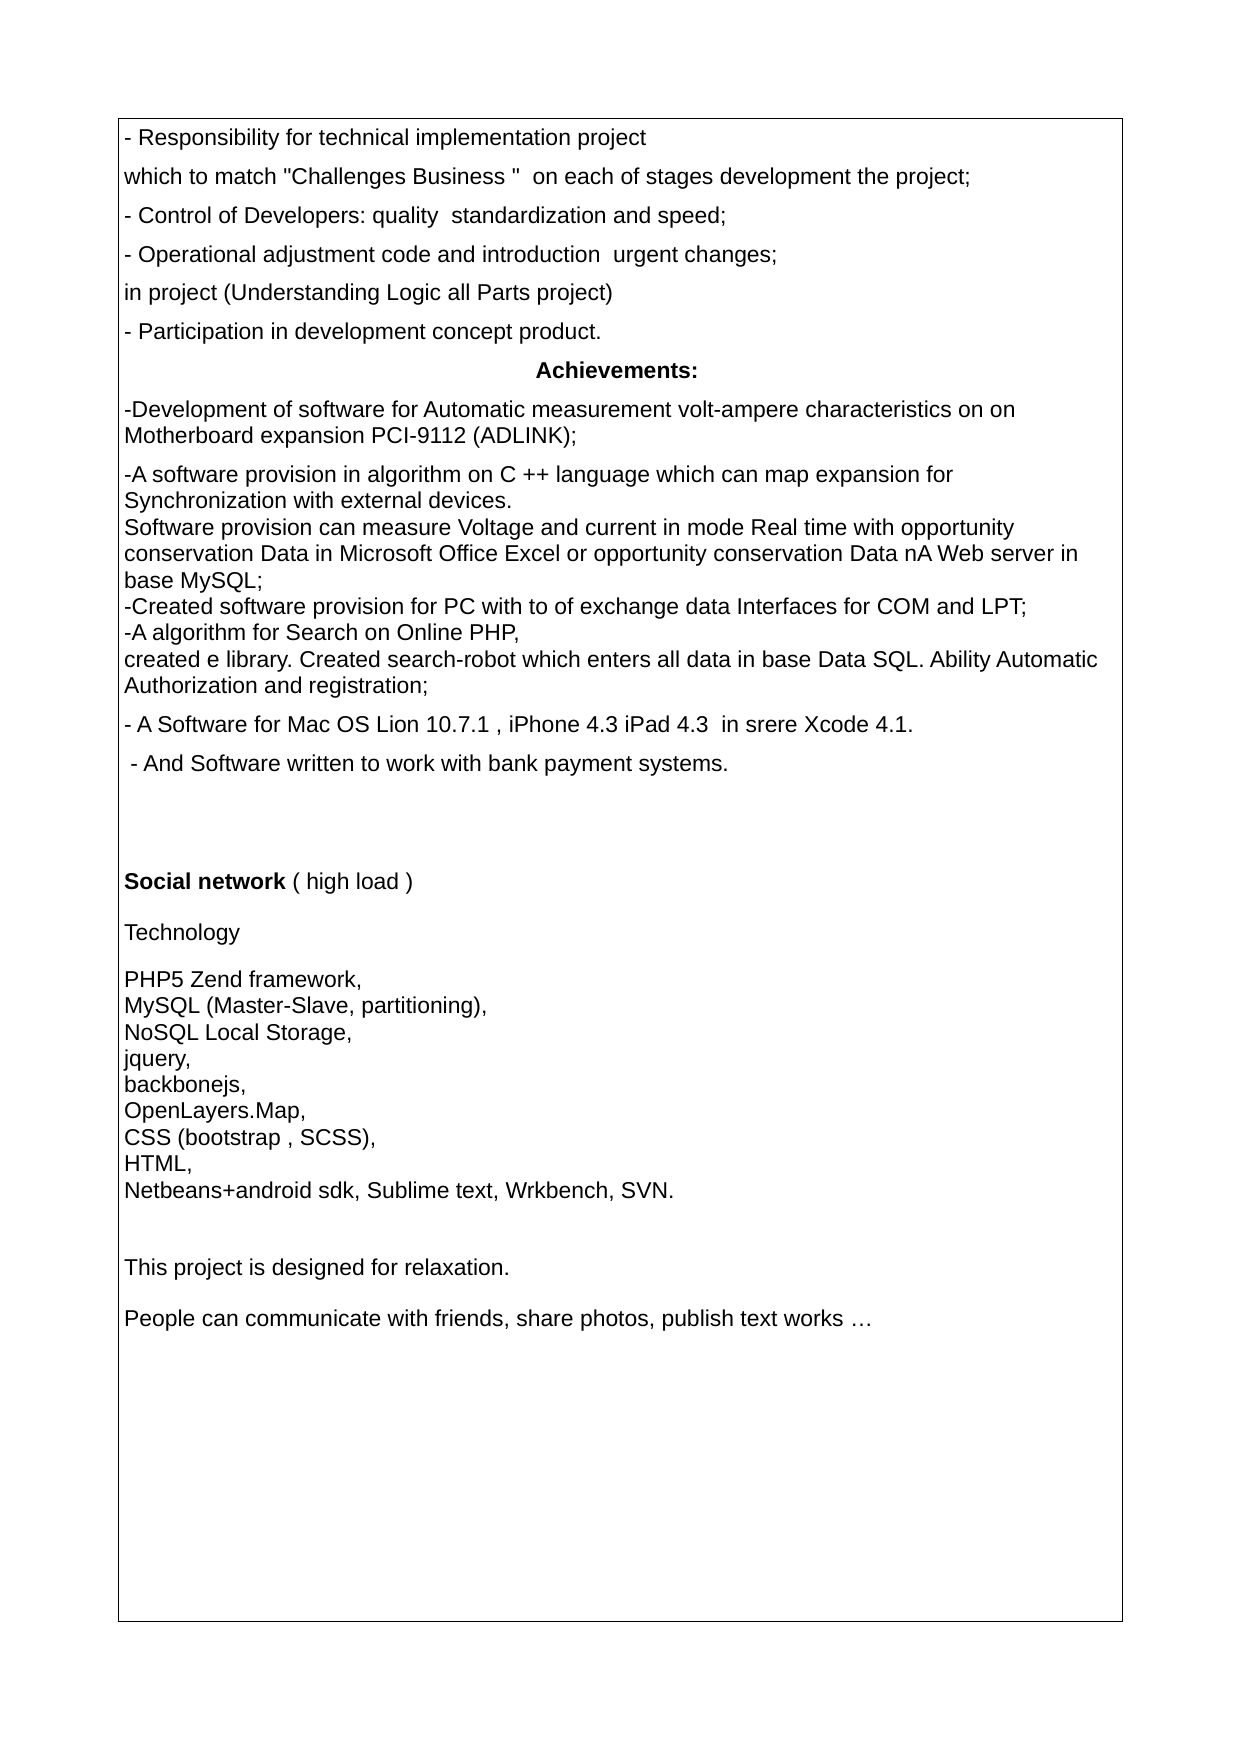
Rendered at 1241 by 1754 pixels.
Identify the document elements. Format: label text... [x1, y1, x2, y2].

table_header - Responsibility for technical implementation project which to match "Challenges Business " on each of stages development the project; - Control of Developers: quality standardization and speed; - Operational adjustment code and introduction urgent changes; in project (Understanding Logic all Parts project) - Participation in development concept product. Achievements: -Development of software for Automatic measurement volt-ampere characteristics on on Motherboard expansion PCI-9112 (ADLINK); -A software provision in algorithm on C ++ language which can map expansion for Synchronization with external devices. Software provision can measure Voltage and current in mode Real time with opportunity conservation Data in Microsoft Office Excel or opportunity conservation Data nA Web server in base MySQL; -Created software provision for PC with to of exchange data Interfaces for COM and LPT; -A algorithm for Search on Online PHP, created e library. Created search-robot which enters all data in base Data SQL. Ability Automatic Authorization and registration; - A Software for Mac OS Lion 10.7.1 , iPhone 4.3 iPad 4.3 in srere Xcode 4.1. - And Software written to work with bank payment systems. Social network ( high load ) Technology PHP5 Zend framework, MySQL (Master-Slave, partitioning), NoSQL Local Storage, jquery, backbonejs, OpenLayers.Map, CSS (bootstrap , SCSS), HTML, Netbeans+android sdk, Sublime text, Wrkbench, SVN. This project is designed for relaxation. People can communicate with friends, share photos, publish text works … [119, 119, 1122, 1621]
